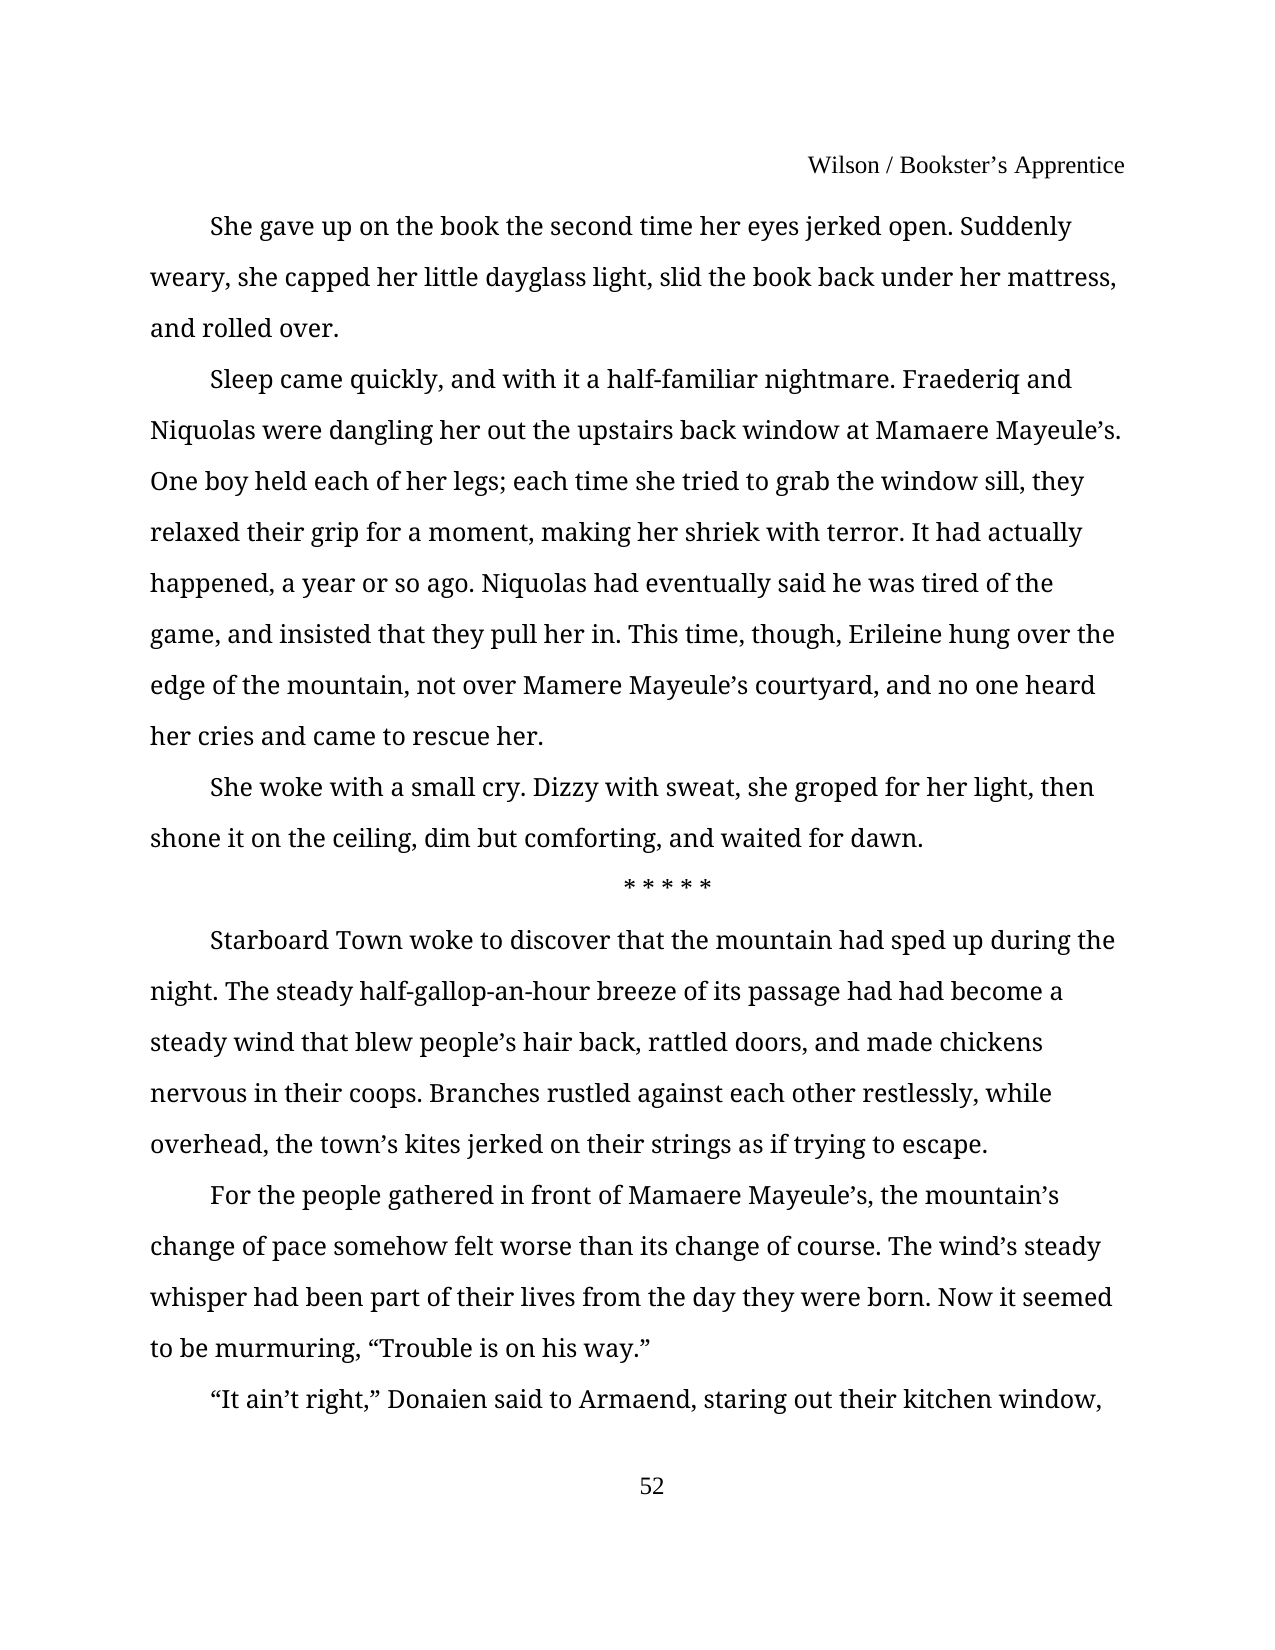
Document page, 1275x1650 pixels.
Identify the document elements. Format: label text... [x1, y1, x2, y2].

text Starboard Town woke to discover that the mountain had sped up during the night. The steady half-gallop-an-hour breeze of its passage had had become a steady wind that blew people’s hair back, rattled doors, and made chickens nervous in their coops. Branches rustled against each other restlessly, while overhead, the town’s kites jerked on their strings as if trying to escape. [150, 923, 1125, 1161]
text She woke with a small cry. Dizzy with sweat, she groped for her light, then shone it on the ceiling, dim but comforting, and waited for dawn. [150, 770, 1125, 855]
text For the people gathered in front of Mamaere Mayeule’s, the mountain’s change of pace somehow felt worse than its change of course. The wind’s steady whisper had been part of their lives from the day they were born. Now it seemed to be murmuring, “Trouble is on his way.” [150, 1178, 1125, 1365]
text Sleep came quickly, and with it a half-familiar nightmare. Fraederiq and Niquolas were dangling her out the upstairs back window at Mamaere Mayeule’s. One boy held each of her legs; each time she tried to grab the window sill, they relaxed their grip for a moment, making her shriek with terror. It had actually happened, a year or so ago. Niquolas had eventually said he was tired of the game, and insisted that they pull her in. This time, though, Erileine hung over the edge of the mountain, not over Mamere Mayeule’s courtyard, and no one heard her cries and came to rescue her. [150, 361, 1125, 753]
text “It ain’t right,” Donaien said to Armaend, staring out their kitchen window, [150, 1382, 1125, 1416]
text * * * * * [150, 872, 1125, 906]
text She gave up on the book the second time her eyes jerked open. Suddenly weary, she capped her little dayglass light, slid the book back under her mattress, and rolled over. [150, 208, 1125, 344]
